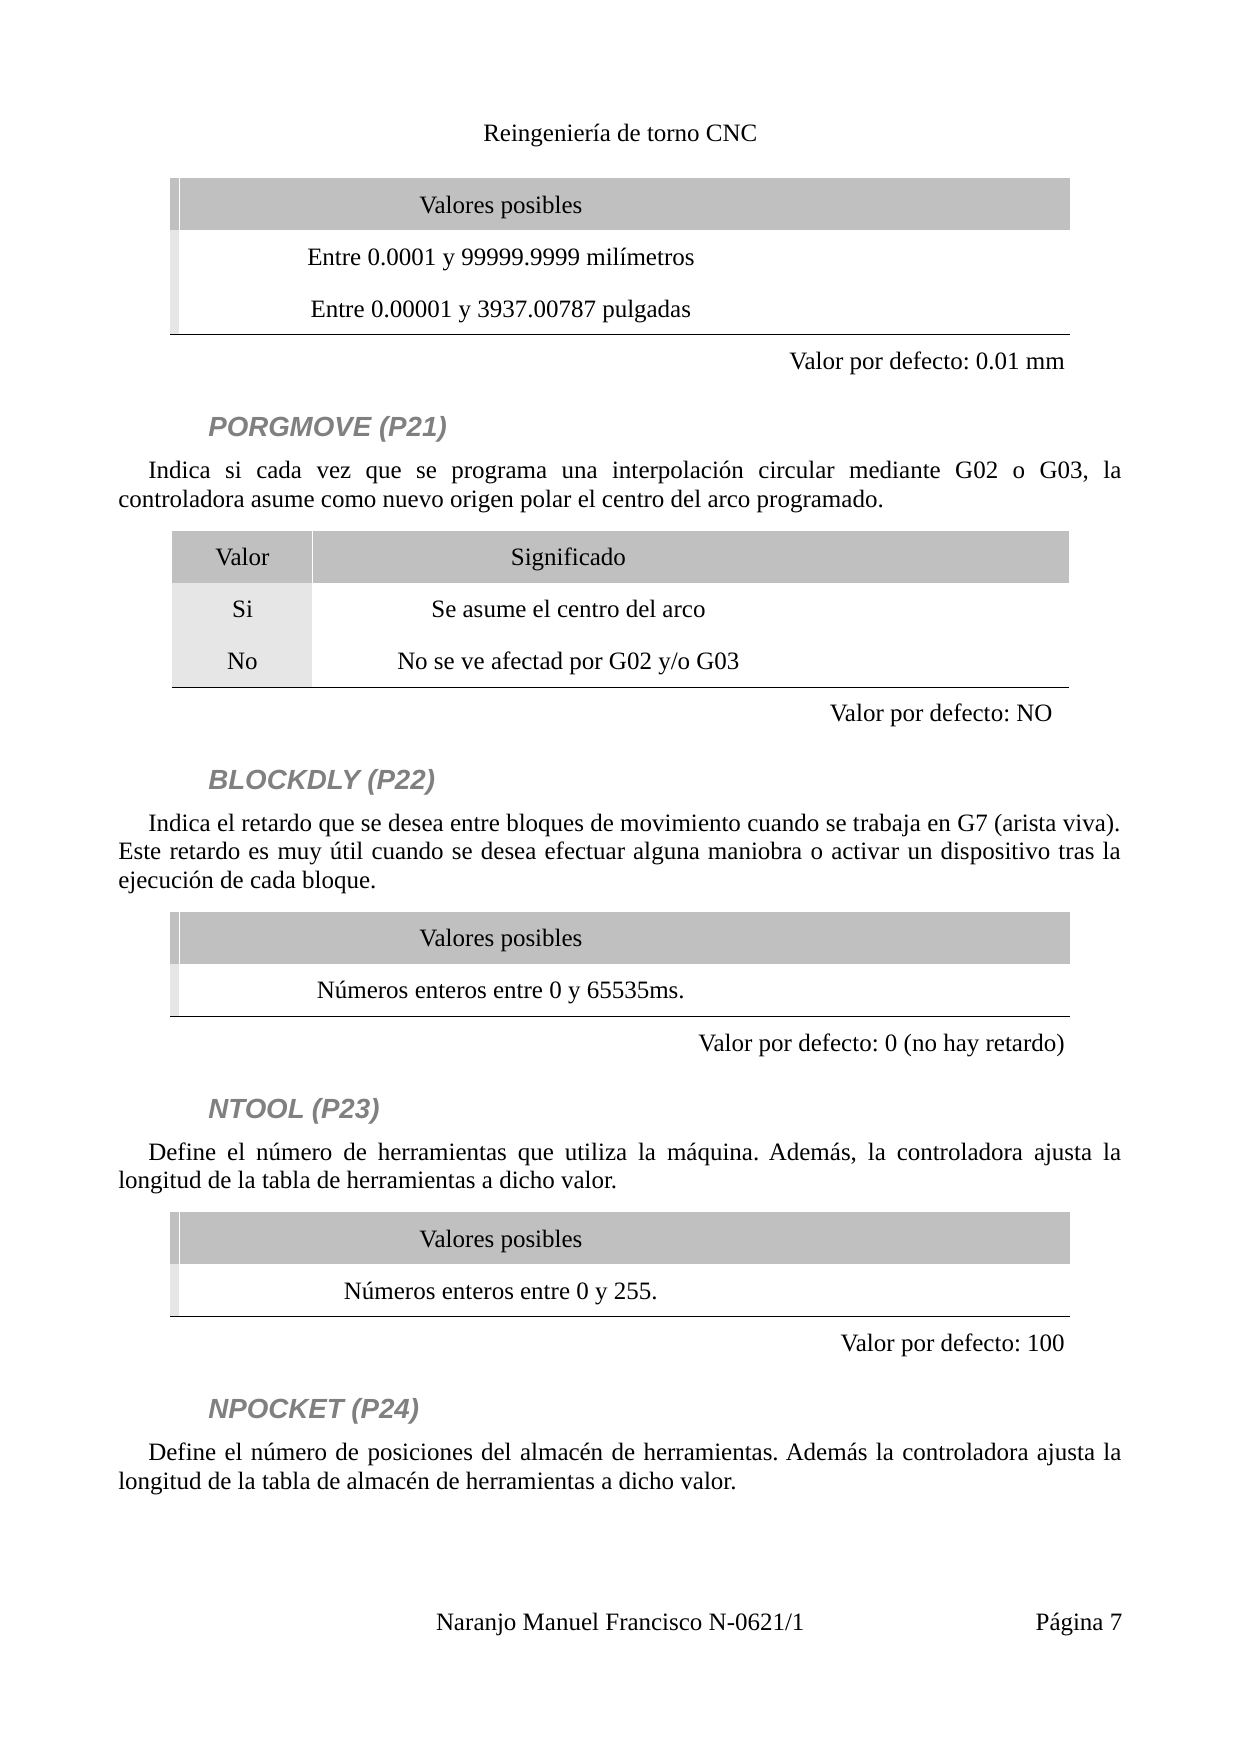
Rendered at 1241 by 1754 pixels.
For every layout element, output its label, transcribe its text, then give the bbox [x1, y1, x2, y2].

table_header [170, 1212, 179, 1264]
text Define el número de posiciones del almacén de herramientas. Además la controladora ajusta la longitud de la tabla de almacén de herramientas a dicho valor. [118, 1437, 1122, 1494]
subtitle PORGMOVE (P21) [118, 411, 1122, 443]
table_cell Si [172, 583, 312, 635]
table_cell Valor por defecto: 0.01 mm [170, 335, 1070, 387]
table_header [822, 178, 1070, 230]
table_cell Entre 0.0001 y 99999.9999 milímetros [180, 230, 822, 282]
table_cell [170, 1264, 179, 1316]
table_cell [824, 583, 1069, 635]
table_cell Números enteros entre 0 y 255. [180, 1264, 822, 1316]
table_cell [170, 230, 179, 282]
table_cell Valor por defecto: NO [824, 688, 1069, 739]
table_cell [172, 688, 824, 739]
table_header Valores posibles [180, 178, 822, 230]
table_header [824, 531, 1069, 583]
table_cell [170, 282, 179, 334]
table_header Valores posibles [180, 1212, 822, 1264]
table_cell Valor por defecto: 100 [170, 1317, 1070, 1368]
table_cell Valor por defecto: 0 (no hay retardo) [170, 1017, 1070, 1068]
text Define el número de herramientas que utiliza la máquina. Además, la controladora ajusta la longitud de la tabla de herramientas a dicho valor. [118, 1137, 1122, 1194]
table_cell No [172, 635, 312, 687]
table_cell [824, 635, 1069, 687]
table_cell No se ve afectad por G02 y/o G03 [313, 635, 824, 687]
table_cell [822, 1264, 1070, 1316]
table_header [822, 912, 1070, 964]
subtitle NTOOL (P23) [118, 1092, 1122, 1124]
table_cell Se asume el centro del arco [313, 583, 824, 635]
table_header [170, 912, 179, 964]
table_header Valores posibles [180, 912, 822, 964]
table_header Significado [313, 531, 824, 583]
subtitle BLOCKDLY (P22) [118, 763, 1122, 795]
table_header [170, 178, 179, 230]
table_cell [822, 282, 1070, 334]
table_cell [822, 964, 1070, 1016]
table_cell [822, 230, 1070, 282]
table_cell [170, 964, 179, 1016]
text Indica si cada vez que se programa una interpolación circular mediante G02 o G03, la controladora asume como nuevo origen polar el centro del arco programado. [118, 455, 1122, 513]
text Indica el retardo que se desea entre bloques de movimiento cuando se trabaja en G7 (arista viva). Este retardo es muy útil cuando se desea efectuar alguna maniobra o activar un dispositivo tras la ejecución de cada bloque. [118, 808, 1122, 894]
table_cell Entre 0.00001 y 3937.00787 pulgadas [180, 282, 822, 334]
table_header Valor [172, 531, 312, 583]
subtitle NPOCKET (P24) [118, 1393, 1122, 1424]
table_cell Números enteros entre 0 y 65535ms. [180, 964, 822, 1016]
table_header [822, 1212, 1070, 1264]
